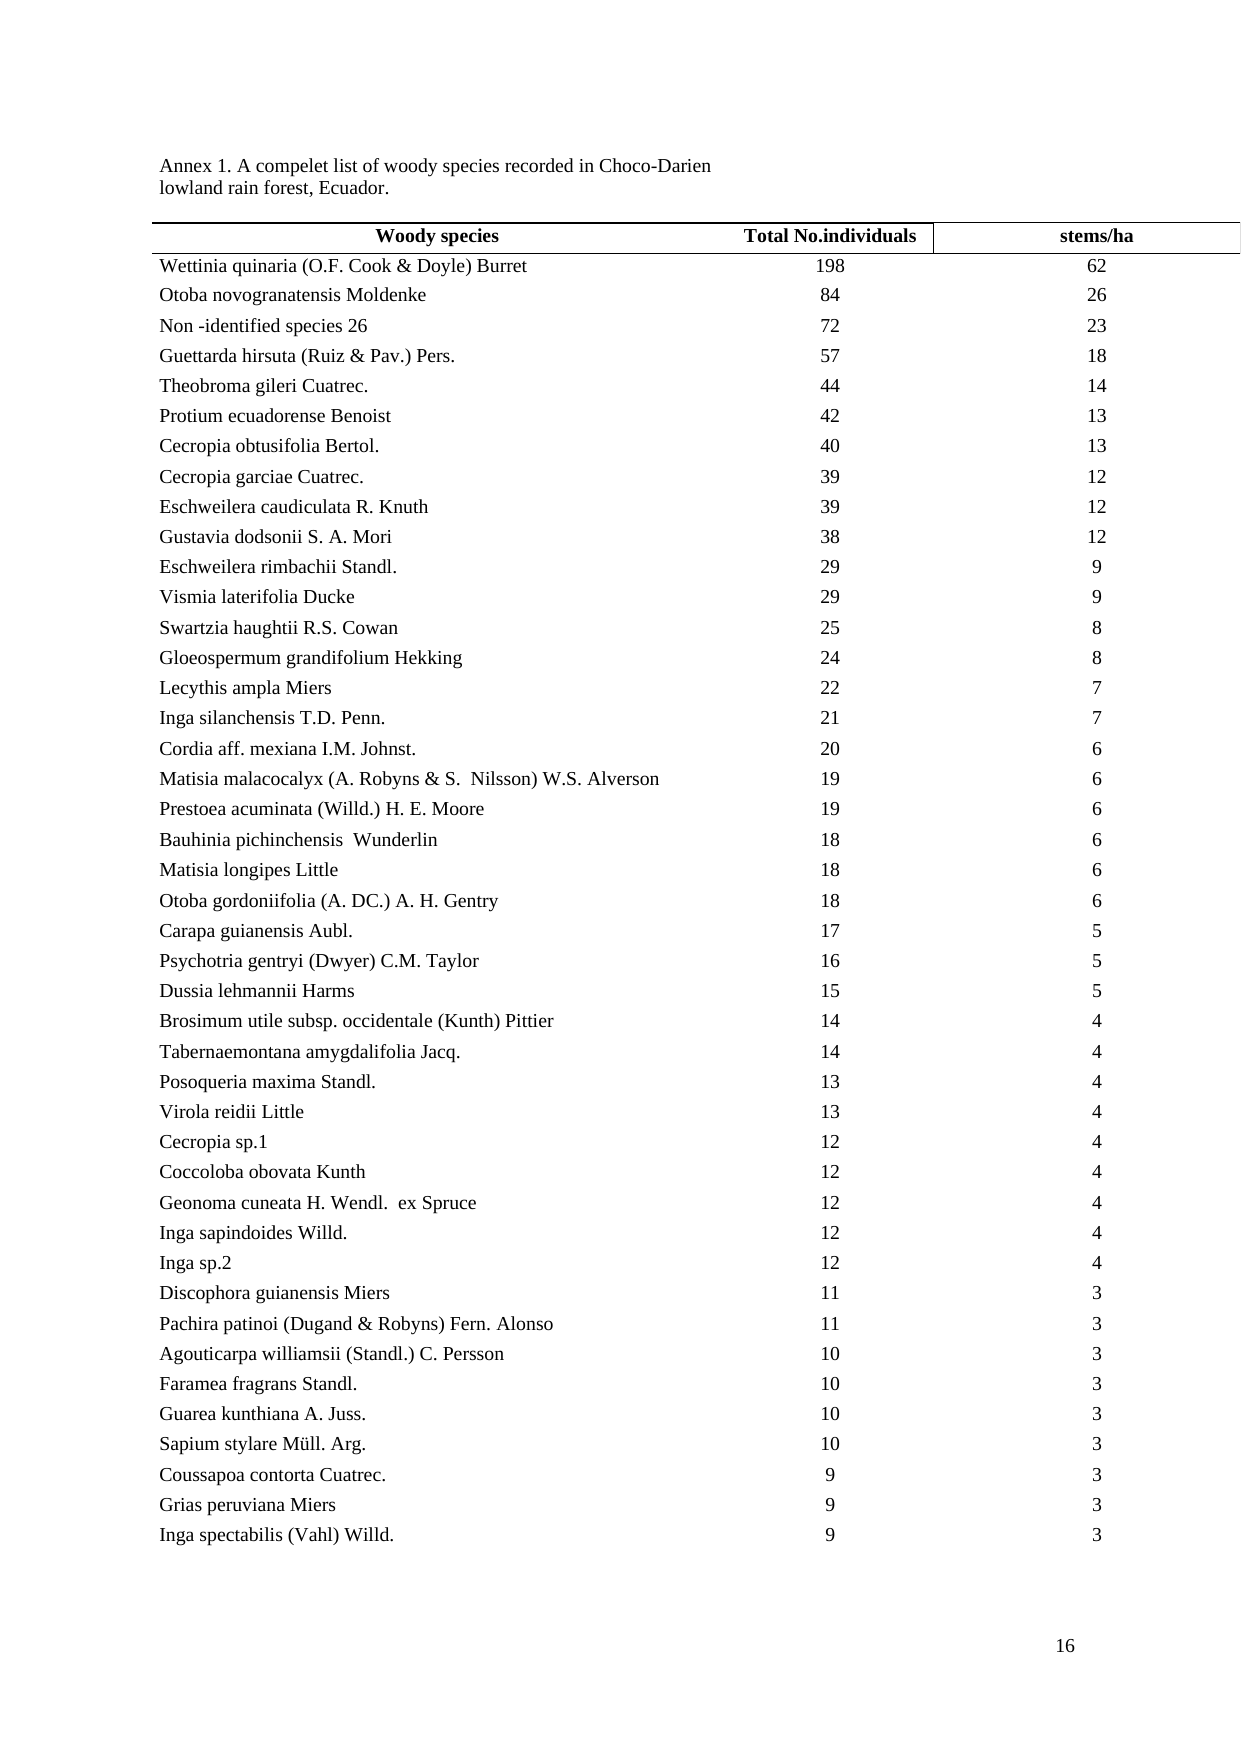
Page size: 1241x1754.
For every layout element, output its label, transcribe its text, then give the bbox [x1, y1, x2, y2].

table_cell Otoba novogranatensis Moldenke [152, 284, 727, 314]
table_cell Psychotria gentryi (Dwyer) C.M. Taylor [152, 949, 727, 979]
table_cell 4 [933, 1221, 1240, 1251]
table_cell 6 [933, 797, 1240, 828]
table_cell 23 [933, 314, 1240, 344]
table_cell Grias peruviana Miers [152, 1493, 727, 1523]
table_cell Faramea fragrans Standl. [152, 1372, 727, 1402]
table_cell 10 [727, 1342, 933, 1372]
table_header Annex 1. A compelet list of woody species recorded in Choco-Darien lowland rain forest, Ecuador. [152, 154, 727, 222]
table_cell 3 [933, 1281, 1240, 1312]
table_cell Woody species [152, 224, 727, 253]
table_cell 3 [933, 1312, 1240, 1342]
table_cell 5 [933, 919, 1240, 949]
table_cell Carapa guianensis Aubl. [152, 919, 727, 949]
table_cell Eschweilera caudiculata R. Knuth [152, 495, 727, 525]
table_cell 24 [727, 646, 933, 676]
table_cell 12 [727, 1221, 933, 1251]
table_cell 11 [727, 1312, 933, 1342]
table_cell Dussia lehmannii Harms [152, 979, 727, 1009]
table_cell 198 [727, 254, 933, 283]
table_cell 12 [933, 495, 1240, 525]
table_cell 29 [727, 555, 933, 586]
table_cell Guarea kunthiana A. Juss. [152, 1402, 727, 1432]
table_cell 12 [727, 1251, 933, 1281]
table_cell 16 [727, 949, 933, 979]
table_cell 7 [933, 706, 1240, 737]
table_cell 12 [727, 1191, 933, 1221]
table_cell 6 [933, 889, 1240, 919]
table_cell 3 [933, 1342, 1240, 1372]
table_cell Guettarda hirsuta (Ruiz & Pav.) Pers. [152, 344, 727, 374]
table_cell Cordia aff. mexiana I.M. Johnst. [152, 737, 727, 767]
table_cell Inga sp.2 [152, 1251, 727, 1281]
table_cell Gloeospermum grandifolium Hekking [152, 646, 727, 676]
table_cell Cecropia sp.1 [152, 1130, 727, 1161]
table_cell Prestoea acuminata (Willd.) H. E. Moore [152, 797, 727, 828]
table_cell 21 [727, 706, 933, 737]
table_cell Sapium stylare Müll. Arg. [152, 1433, 727, 1463]
table_cell 4 [933, 1040, 1240, 1070]
table_cell 3 [933, 1523, 1240, 1553]
table_cell Vismia laterifolia Ducke [152, 586, 727, 616]
table_cell 39 [727, 465, 933, 495]
table_cell 10 [727, 1372, 933, 1402]
table_cell 42 [727, 404, 933, 434]
table_cell 62 [933, 254, 1240, 283]
table_cell 6 [933, 737, 1240, 767]
table_cell 18 [727, 859, 933, 889]
table_cell 72 [727, 314, 933, 344]
table_cell 19 [727, 797, 933, 828]
table_cell 6 [933, 767, 1240, 797]
table_cell 17 [727, 919, 933, 949]
table_cell Coccoloba obovata Kunth [152, 1161, 727, 1191]
table_cell 4 [933, 1191, 1240, 1221]
table_cell 84 [727, 284, 933, 314]
table_cell Eschweilera rimbachii Standl. [152, 555, 727, 586]
table_cell Inga spectabilis (Vahl) Willd. [152, 1523, 727, 1553]
table_header [933, 154, 1240, 222]
table_cell 4 [933, 1161, 1240, 1191]
table_cell 18 [727, 828, 933, 858]
table_cell Geonoma cuneata H. Wendl. ex Spruce [152, 1191, 727, 1221]
table_cell 9 [727, 1463, 933, 1493]
table_cell Matisia longipes Little [152, 859, 727, 889]
table_cell 10 [727, 1433, 933, 1463]
table_cell 3 [933, 1402, 1240, 1432]
table_cell 14 [933, 374, 1240, 404]
table_cell Otoba gordoniifolia (A. DC.) A. H. Gentry [152, 889, 727, 919]
table_cell 9 [933, 555, 1240, 586]
table_cell 13 [727, 1100, 933, 1130]
table_cell 38 [727, 525, 933, 555]
table_cell Lecythis ampla Miers [152, 676, 727, 706]
table_cell 11 [727, 1281, 933, 1312]
table_cell 4 [933, 1251, 1240, 1281]
table_cell 7 [933, 676, 1240, 706]
table_cell 57 [727, 344, 933, 374]
table_cell 22 [727, 676, 933, 706]
table_cell 3 [933, 1372, 1240, 1402]
table_cell 4 [933, 1070, 1240, 1100]
table_cell Non -identified species 26 [152, 314, 727, 344]
table_cell 19 [727, 767, 933, 797]
table_cell stems/ha [934, 223, 1240, 253]
table_cell Cecropia garciae Cuatrec. [152, 465, 727, 495]
table_cell 44 [727, 374, 933, 404]
table_cell 18 [933, 344, 1240, 374]
table_cell Agouticarpa williamsii (Standl.) C. Persson [152, 1342, 727, 1372]
table_cell 25 [727, 616, 933, 646]
table_cell 14 [727, 1010, 933, 1040]
table_cell 14 [727, 1040, 933, 1070]
table_cell 9 [727, 1493, 933, 1523]
table_cell 40 [727, 435, 933, 465]
table_cell Wettinia quinaria (O.F. Cook & Doyle) Burret [152, 254, 727, 283]
table_cell Protium ecuadorense Benoist [152, 404, 727, 434]
table_cell Swartzia haughtii R.S. Cowan [152, 616, 727, 646]
table_cell Inga silanchensis T.D. Penn. [152, 706, 727, 737]
table_cell Cecropia obtusifolia Bertol. [152, 435, 727, 465]
table_cell 9 [727, 1523, 933, 1553]
table_cell 12 [727, 1130, 933, 1161]
table_cell Bauhinia pichinchensis Wunderlin [152, 828, 727, 858]
table_cell 13 [727, 1070, 933, 1100]
table_cell 15 [727, 979, 933, 1009]
table_cell 4 [933, 1010, 1240, 1040]
table_cell 8 [933, 646, 1240, 676]
table_cell Brosimum utile subsp. occidentale (Kunth) Pittier [152, 1010, 727, 1040]
table_cell 4 [933, 1130, 1240, 1161]
table_cell Theobroma gileri Cuatrec. [152, 374, 727, 404]
table_cell 20 [727, 737, 933, 767]
table_cell 18 [727, 889, 933, 919]
table_cell 13 [933, 404, 1240, 434]
table_cell 39 [727, 495, 933, 525]
table_cell 8 [933, 616, 1240, 646]
table_cell Coussapoa contorta Cuatrec. [152, 1463, 727, 1493]
table_cell Matisia malacocalyx (A. Robyns & S. Nilsson) W.S. Alverson [152, 767, 727, 797]
table_cell 6 [933, 859, 1240, 889]
table_cell 10 [727, 1402, 933, 1432]
table_cell 3 [933, 1463, 1240, 1493]
table_cell 3 [933, 1433, 1240, 1463]
table_cell Total No.individuals [727, 224, 933, 253]
table_cell Tabernaemontana amygdalifolia Jacq. [152, 1040, 727, 1070]
table_cell 13 [933, 435, 1240, 465]
table_cell Discophora guianensis Miers [152, 1281, 727, 1312]
table_cell Gustavia dodsonii S. A. Mori [152, 525, 727, 555]
table_cell 12 [727, 1161, 933, 1191]
table_cell 26 [933, 284, 1240, 314]
table_cell Inga sapindoides Willd. [152, 1221, 727, 1251]
table_cell 3 [933, 1493, 1240, 1523]
table_header [727, 154, 933, 222]
table_cell Pachira patinoi (Dugand & Robyns) Fern. Alonso [152, 1312, 727, 1342]
table_cell 5 [933, 979, 1240, 1009]
table_cell 6 [933, 828, 1240, 858]
table_cell 29 [727, 586, 933, 616]
table_cell 4 [933, 1100, 1240, 1130]
table_cell Virola reidii Little [152, 1100, 727, 1130]
table_cell 12 [933, 465, 1240, 495]
table_cell Posoqueria maxima Standl. [152, 1070, 727, 1100]
table_cell 12 [933, 525, 1240, 555]
table_cell 9 [933, 586, 1240, 616]
table_cell 5 [933, 949, 1240, 979]
